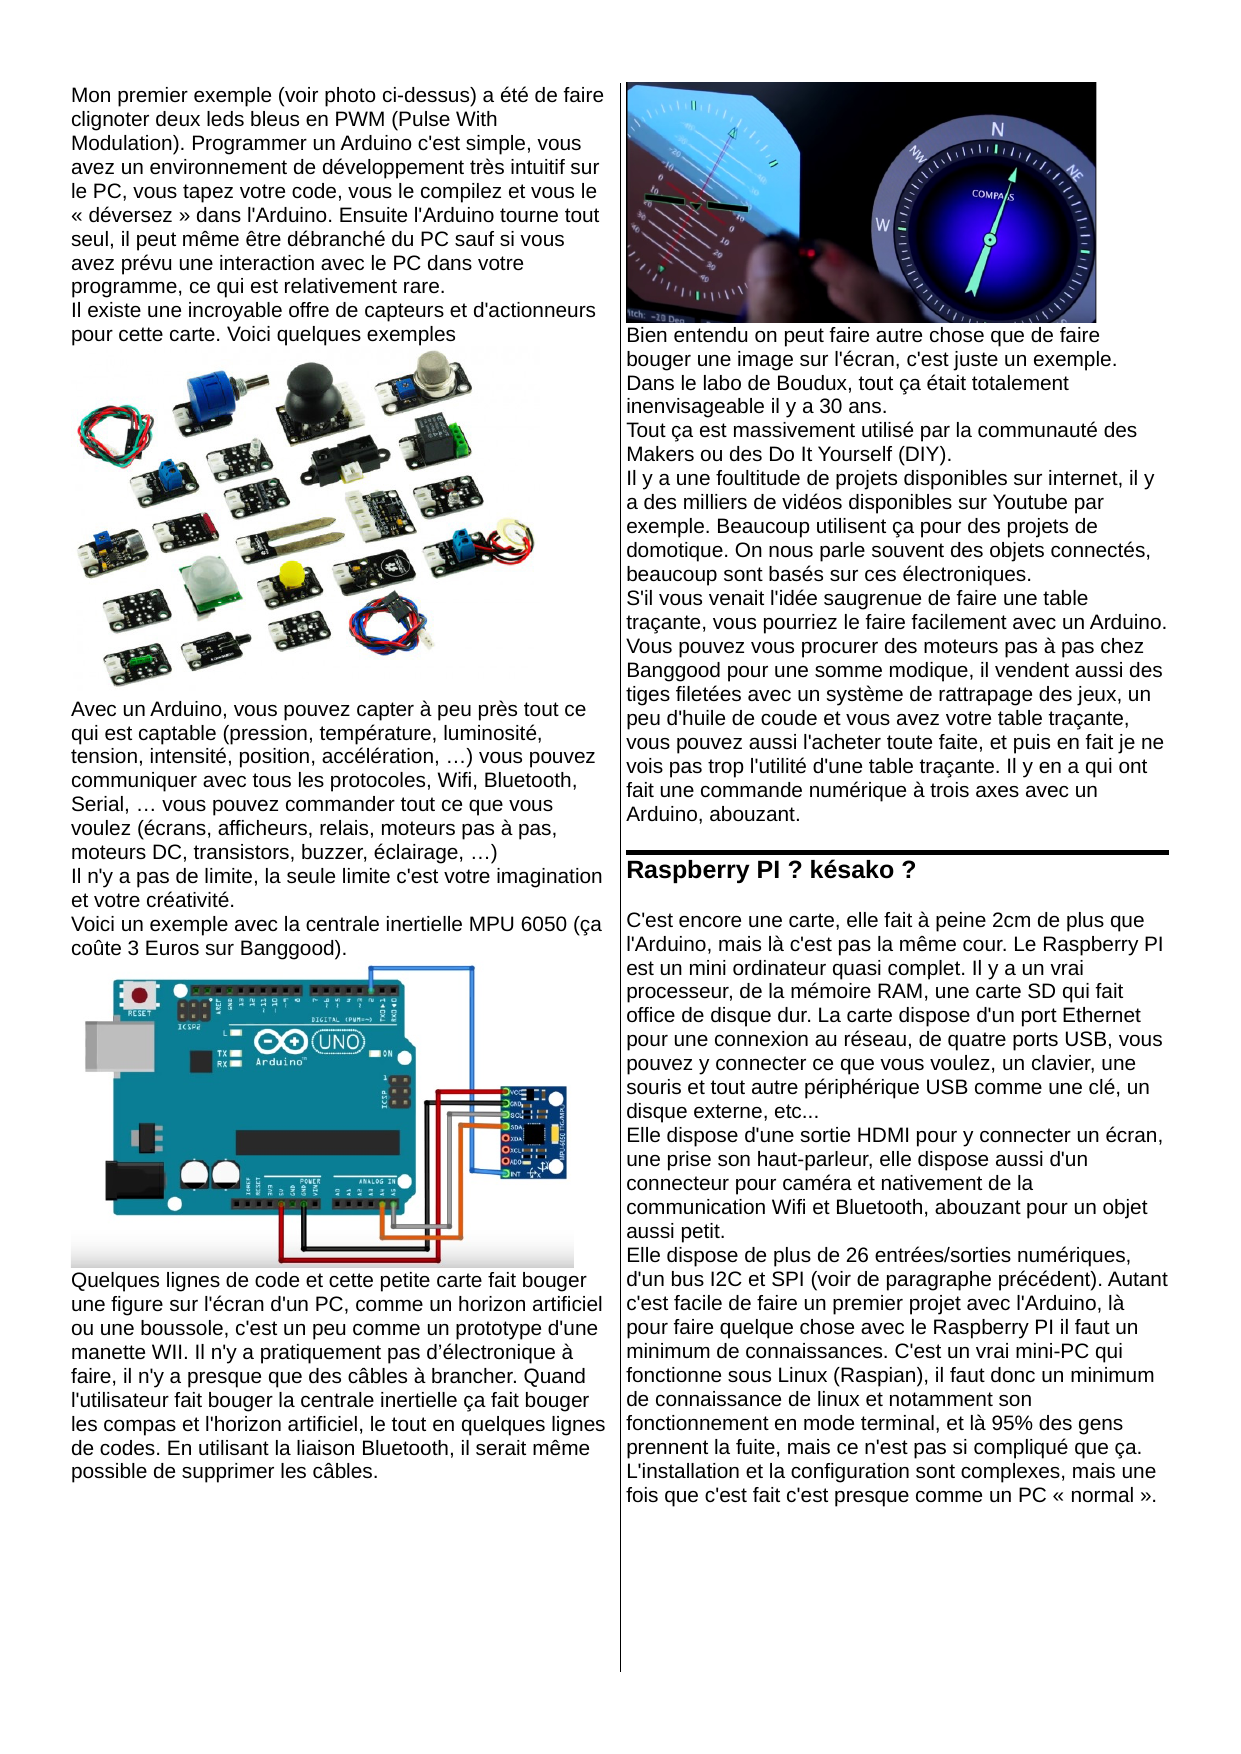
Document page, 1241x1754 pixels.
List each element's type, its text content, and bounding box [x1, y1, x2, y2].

text Mon premier exemple (voir photo ci-dessus) a été de faire clignoter deux leds bleus en PWM (Pulse With Modulation). Programmer un Arduino c'est simple, vous avez un environnement de développement très intuitif sur le PC, vous tapez votre code, vous le compilez et vous le « déversez » dans l'Arduino. Ensuite l'Arduino tourne tout seul, il peut même être débranché du PC sauf si vous avez prévu une interaction avec le PC dans votre programme, ce qui est relativement rare. [71, 83, 614, 298]
picture [626, 82, 1097, 323]
text Quelques lignes de code et cette petite carte fait bouger une figure sur l'écran d'un PC, comme un horizon artificiel ou une boussole, c'est un peu comme un prototype d'une manette WII. Il n'y a pratiquement pas d’électronique à faire, il n'y a presque que des câbles à brancher. Quand l'utilisateur fait bouger la centrale inertielle ça fait bouger les compas et l'horizon artificiel, le tout en quelques lignes de codes. En utilisant la liaison Bluetooth, il serait même possible de supprimer les câbles. [71, 1268, 614, 1483]
text Il y a une foultitude de projets disponibles sur internet, il y a des milliers de vidéos disponibles sur Youtube par exemple. Beaucoup utilisent ça pour des projets de domotique. On nous parle souvent des objets connectés, beaucoup sont basés sur ces électroniques. [626, 466, 1169, 586]
text Raspberry PI ? késako ? [626, 855, 1169, 883]
text Avec un Arduino, vous pouvez capter à peu près tout ce qui est captable (pression, température, luminosité, tension, intensité, position, accélération, …) vous pouvez communiquer avec tous les protocoles, Wifi, Bluetooth, Serial, … vous pouvez commander tout ce que vous voulez (écrans, afficheurs, relais, moteurs pas à pas, moteurs DC, transistors, buzzer, éclairage, …) [71, 696, 614, 864]
text Il n'y a pas de limite, la seule limite c'est votre imagination et votre créativité. [71, 864, 614, 912]
text Elle dispose d'une sortie HDMI pour y connecter un écran, une prise son haut-parleur, elle dispose aussi d'un connecteur pour caméra et nativement de la communication Wifi et Bluetooth, abouzant pour un objet aussi petit. [626, 1123, 1169, 1243]
text Elle dispose de plus de 26 entrées/sorties numériques, d'un bus I2C et SPI (voir de paragraphe précédent). Autant c'est facile de faire un premier projet avec l'Arduino, là pour faire quelque chose avec le Raspberry PI il faut un minimum de connaissances. C'est un vrai mini-PC qui fonctionne sous Linux (Raspian), il faut donc un minimum de connaissance de linux et notamment son fonctionnement en mode terminal, et là 95% des gens prennent la fuite, mais ce n'est pas si compliqué que ça. L'installation et la configuration sont complexes, mais une fois que c'est fait c'est presque comme un PC « normal ». [626, 1243, 1169, 1506]
picture [70, 960, 574, 1268]
picture [70, 346, 540, 697]
text Tout ça est massivement utilisé par la communauté des Makers ou des Do It Yourself (DIY). [626, 418, 1169, 466]
text Voici un exemple avec la centrale inertielle MPU 6050 (ça coûte 3 Euros sur Banggood). [71, 912, 614, 960]
text Il existe une incroyable offre de capteurs et d'actionneurs pour cette carte. Voici quelques exemples [71, 298, 614, 346]
text Bien entendu on peut faire autre chose que de faire bouger une image sur l'écran, c'est juste un exemple. Dans le labo de Boudux, tout ça était totalement inenvisageable il y a 30 ans. [626, 322, 1169, 418]
text C'est encore une carte, elle fait à peine 2cm de plus que l'Arduino, mais là c'est pas la même cour. Le Raspberry PI est un mini ordinateur quasi complet. Il y a un vrai processeur, de la mémoire RAM, une carte SD qui fait office de disque dur. La carte dispose d'un port Ethernet pour une connexion au réseau, de quatre ports USB, vous pouvez y connecter ce que vous voulez, un clavier, une souris et tout autre périphérique USB comme une clé, un disque externe, etc... [626, 907, 1169, 1123]
text S'il vous venait l'idée saugrenue de faire une table traçante, vous pourriez le faire facilement avec un Arduino. Vous pouvez vous procurer des moteurs pas à pas chez Banggood pour une somme modique, il vendent aussi des tiges filetées avec un système de rattrapage des jeux, un peu d'huile de coude et vous avez votre table traçante, vous pouvez aussi l'acheter toute faite, et puis en fait je ne vois pas trop l'utilité d'une table traçante. Il y en a qui ont fait une commande numérique à trois axes avec un Arduino, abouzant. [626, 586, 1169, 826]
